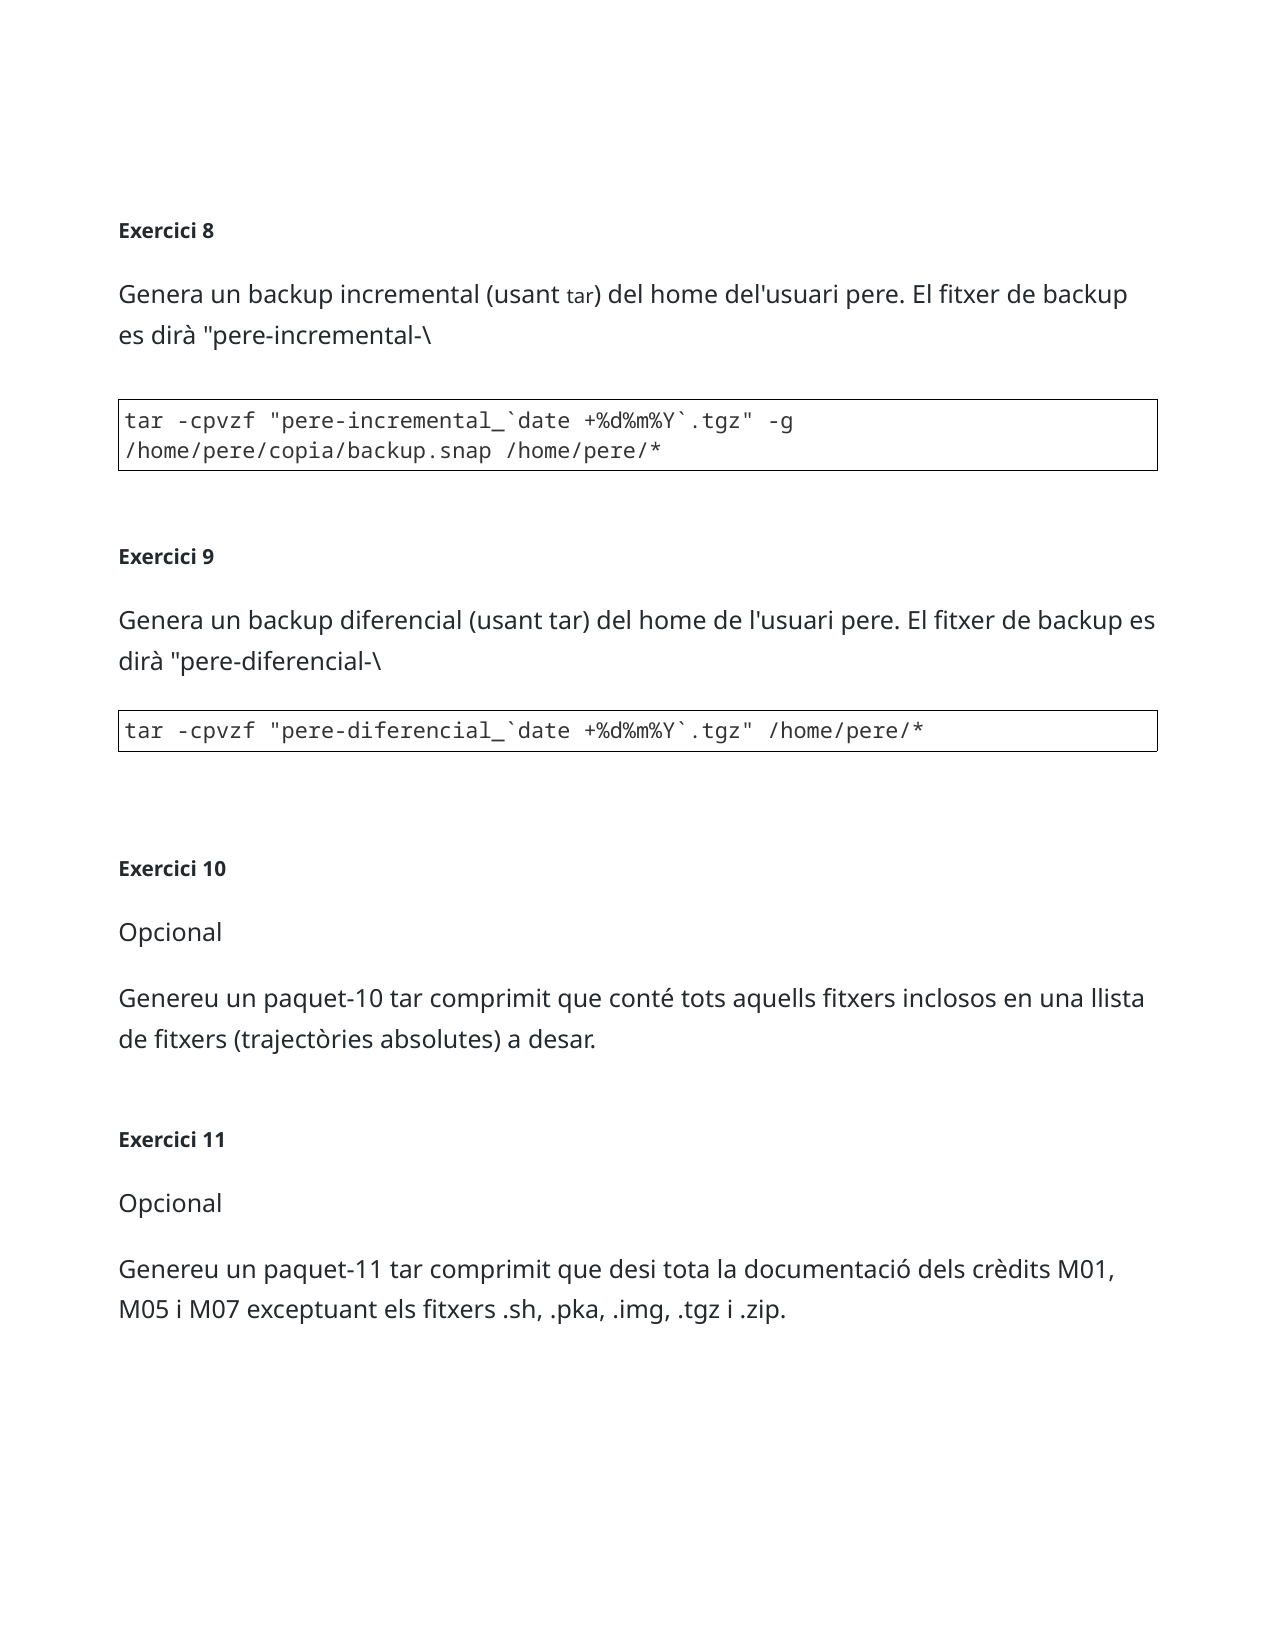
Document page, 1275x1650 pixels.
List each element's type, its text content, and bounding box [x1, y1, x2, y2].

table_header tar -cpvzf "pere-diferencial_`date +%d%m%Y`.tgz" /home/pere/* [119, 711, 1157, 751]
text Genereu un paquet-11 tar comprimit que desi tota la documentació dels crèdits M01, M05 i M07 exceptuant els fitxers .sh, .pka, .img, .tgz i .zip. [118, 1251, 1157, 1326]
subtitle Exercici 10 [118, 854, 1157, 883]
text Genereu un paquet-10 tar comprimit que conté tots aquells fitxers inclosos en una llista de fitxers (trajectòries absolutes) a desar. [118, 981, 1157, 1056]
text Genera un backup diferencial (usant tar) del home de l'usuari pere. El fitxer de backup es dirà "pere-diferencial-\ [118, 603, 1157, 678]
text Opcional [118, 1185, 1157, 1219]
subtitle Exercici 11 [118, 1125, 1157, 1153]
table_header tar -cpvzf "pere-incremental_`date +%d%m%Y`.tgz" -g /home/pere/copia/backup.snap /home/pere/* [119, 400, 1157, 470]
subtitle Exercici 8 [118, 216, 1157, 244]
subtitle Exercici 9 [118, 542, 1157, 571]
text Opcional [118, 915, 1157, 949]
text Genera un backup incremental (usant tar) del home del'usuari pere. El fitxer de backup es dirà "pere-incremental-\ [118, 277, 1157, 352]
